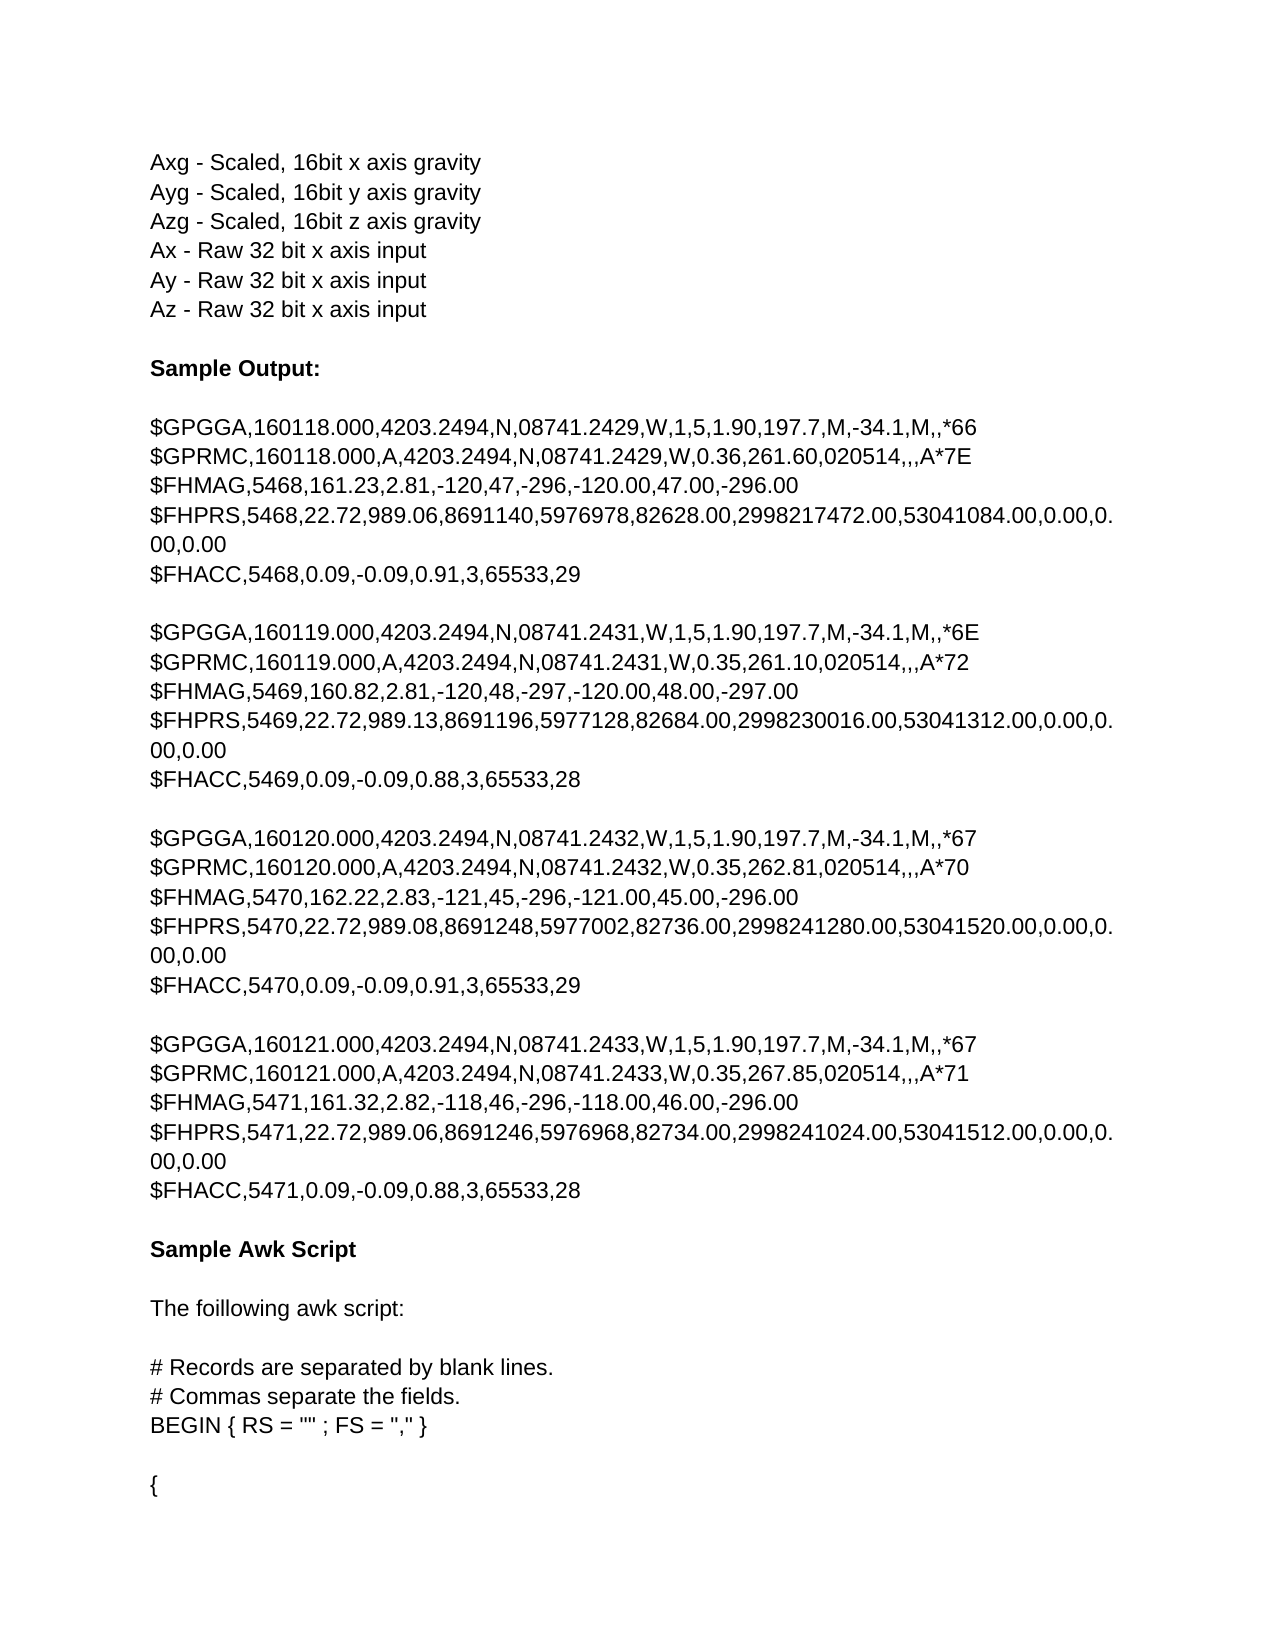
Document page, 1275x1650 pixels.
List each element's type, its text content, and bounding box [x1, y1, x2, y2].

text $GPGGA,160118.000,4203.2494,N,08741.2429,W,1,5,1.90,197.7,M,-34.1,M,,*66 [150, 414, 1125, 440]
text $FHPRS,5469,22.72,989.13,8691196,5977128,82684.00,2998230016.00,53041312.00,0.00,0.00,0.00 [150, 708, 1125, 763]
text $FHMAG,5471,161.32,2.82,-118,46,-296,-118.00,46.00,-296.00 [150, 1090, 1125, 1116]
text The foillowing awk script: [150, 1296, 1125, 1321]
text $FHMAG,5469,160.82,2.81,-120,48,-297,-120.00,48.00,-297.00 [150, 679, 1125, 704]
text $FHMAG,5468,161.23,2.81,-120,47,-296,-120.00,47.00,-296.00 [150, 473, 1125, 499]
text $FHPRS,5471,22.72,989.06,8691246,5976968,82734.00,2998241024.00,53041512.00,0.00,0.00,0.00 [150, 1119, 1125, 1174]
text $GPRMC,160118.000,A,4203.2494,N,08741.2429,W,0.36,261.60,020514,,,A*7E [150, 444, 1125, 469]
text $FHACC,5468,0.09,-0.09,0.91,3,65533,29 [150, 561, 1125, 587]
text $FHACC,5471,0.09,-0.09,0.88,3,65533,28 [150, 1178, 1125, 1204]
text $GPRMC,160121.000,A,4203.2494,N,08741.2433,W,0.35,267.85,020514,,,A*71 [150, 1061, 1125, 1086]
text $FHPRS,5468,22.72,989.06,8691140,5976978,82628.00,2998217472.00,53041084.00,0.00,0.00,0.00 [150, 502, 1125, 557]
text Azg - Scaled, 16bit z axis gravity [150, 209, 1125, 234]
text BEGIN { RS = "" ; FS = "," } [150, 1413, 1125, 1439]
text $FHACC,5470,0.09,-0.09,0.91,3,65533,29 [150, 972, 1125, 998]
text $GPGGA,160119.000,4203.2494,N,08741.2431,W,1,5,1.90,197.7,M,-34.1,M,,*6E [150, 620, 1125, 646]
text Sample Output: [150, 356, 1125, 381]
text $GPRMC,160119.000,A,4203.2494,N,08741.2431,W,0.35,261.10,020514,,,A*72 [150, 649, 1125, 675]
text # Records are separated by blank lines. [150, 1354, 1125, 1380]
text # Commas separate the fields. [150, 1384, 1125, 1409]
text $FHPRS,5470,22.72,989.08,8691248,5977002,82736.00,2998241280.00,53041520.00,0.00,0.00,0.00 [150, 914, 1125, 969]
text Ax - Raw 32 bit x axis input [150, 238, 1125, 264]
text $FHACC,5469,0.09,-0.09,0.88,3,65533,28 [150, 767, 1125, 792]
text Sample Awk Script [150, 1237, 1125, 1262]
text $GPGGA,160121.000,4203.2494,N,08741.2433,W,1,5,1.90,197.7,M,-34.1,M,,*67 [150, 1031, 1125, 1057]
text Az - Raw 32 bit x axis input [150, 297, 1125, 322]
text $FHMAG,5470,162.22,2.83,-121,45,-296,-121.00,45.00,-296.00 [150, 884, 1125, 910]
text { [150, 1472, 1125, 1497]
text $GPGGA,160120.000,4203.2494,N,08741.2432,W,1,5,1.90,197.7,M,-34.1,M,,*67 [150, 826, 1125, 851]
text Ay - Raw 32 bit x axis input [150, 267, 1125, 293]
text Ayg - Scaled, 16bit y axis gravity [150, 179, 1125, 205]
text $GPRMC,160120.000,A,4203.2494,N,08741.2432,W,0.35,262.81,020514,,,A*70 [150, 855, 1125, 881]
text Axg - Scaled, 16bit x axis gravity [150, 150, 1125, 176]
